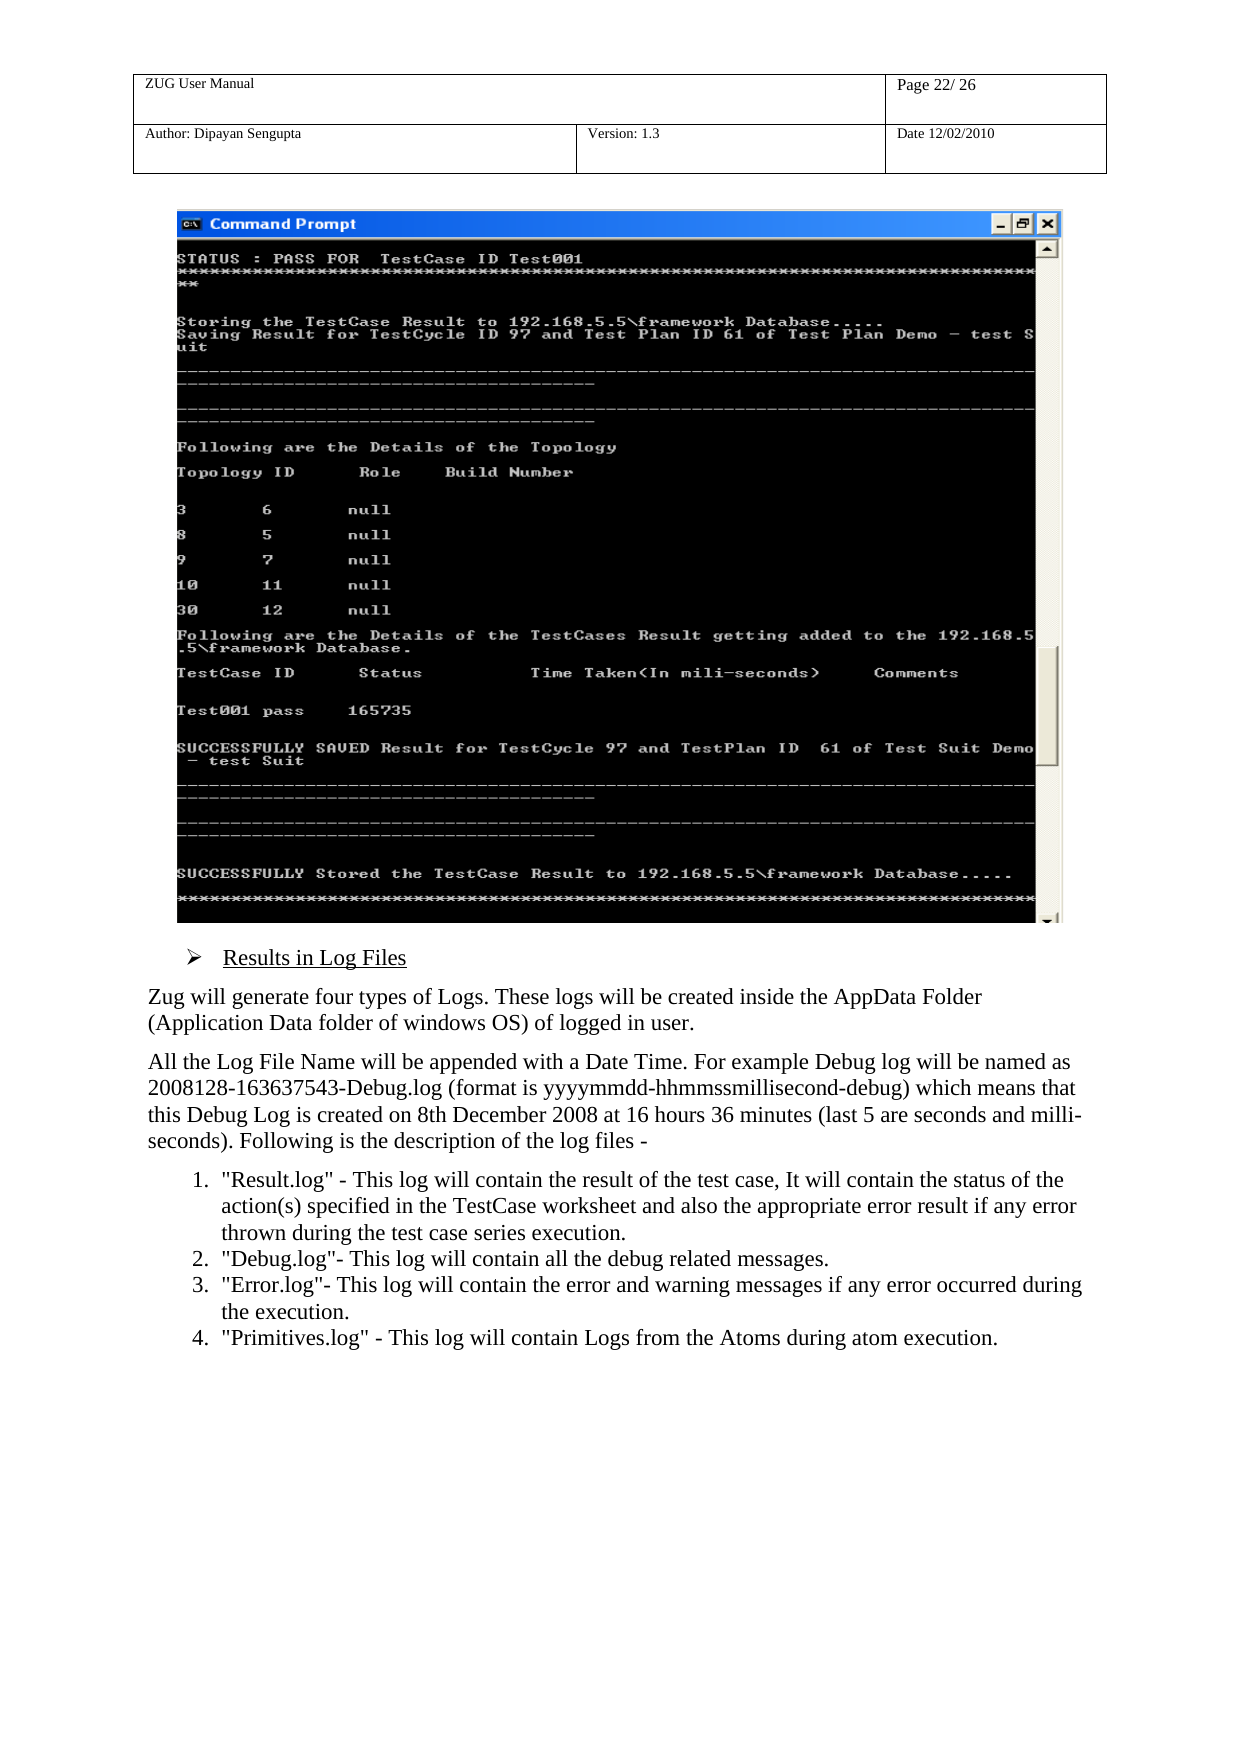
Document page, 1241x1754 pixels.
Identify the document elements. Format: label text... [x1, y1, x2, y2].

list Results in Log Files [185, 944, 1092, 970]
text Zug will generate four types of Logs. These logs will be created inside the AppData Folder (Application Data folder of windows OS) of logged in user. [148, 983, 1092, 1036]
list "Result.log" - This log will contain the result of the test case, It will contain the status of the action(s) specified in the TestCase worksheet and also the appropriate error result if any error thrown during the test case series execution. [192, 1166, 1092, 1245]
list "Primitives.log" - This log will contain Logs from the Atoms during atom execution. [192, 1324, 1092, 1351]
list "Debug.log"- This log will contain all the debug related messages. [192, 1245, 1092, 1271]
text All the Log File Name will be appended with a Date Time. For example Debug log will be named as 2008128-163637543-Debug.log (format is yyyymmdd-hhmmssmillisecond-debug) which means that this Debug Log is created on 8th December 2008 at 16 hours 36 minutes (last 5 are seconds and milli-seconds). Following is the description of the log files - [148, 1048, 1092, 1153]
list "Error.log"- This log will contain the error and warning messages if any error occurred during the execution. [192, 1271, 1092, 1324]
picture [177, 208, 1064, 923]
